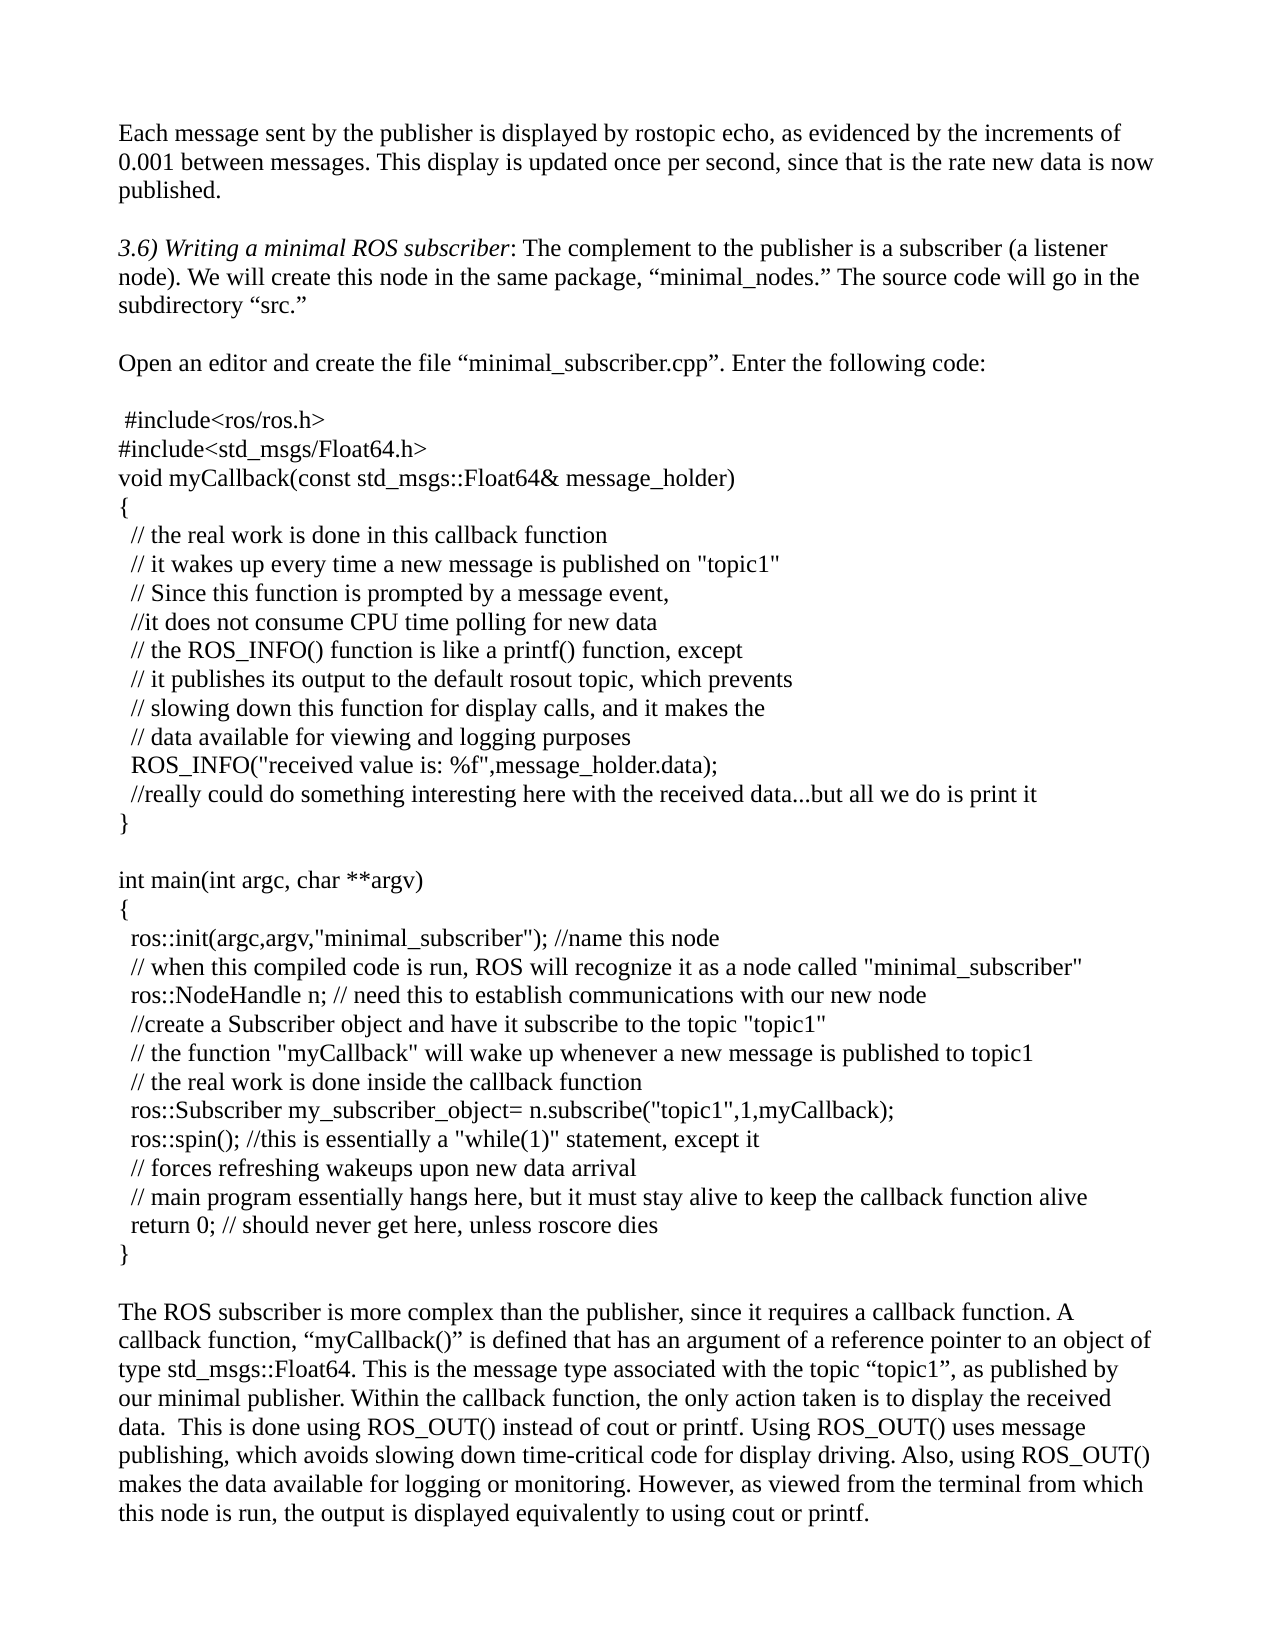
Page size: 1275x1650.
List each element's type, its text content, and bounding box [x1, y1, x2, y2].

text // main program essentially hangs here, but it must stay alive to keep the callback function alive [118, 1182, 1157, 1211]
text void myCallback(const std_msgs::Float64& message_holder) [118, 463, 1157, 492]
text ROS_INFO("received value is: %f",message_holder.data); [118, 751, 1157, 779]
text The ROS subscriber is more complex than the publisher, since it requires a callback function. A callback function, “myCallback()” is defined that has an argument of a reference pointer to an object of type std_msgs::Float64. This is the message type associated with the topic “topic1”, as published by our minimal publisher. Within the callback function, the only action taken is to display the received data. This is done using ROS_OUT() instead of cout or printf. Using ROS_OUT() uses message publishing, which avoids slowing down time-critical code for display driving. Also, using ROS_OUT() makes the data available for logging or monitoring. However, as viewed from the terminal from which this node is run, the output is displayed equivalently to using cout or printf. [118, 1297, 1157, 1527]
text //create a Subscriber object and have it subscribe to the topic "topic1" [118, 1009, 1157, 1038]
text // data available for viewing and logging purposes [118, 722, 1157, 751]
text node). We will create this node in the same package, “minimal_nodes.” The source code will go in the [118, 262, 1157, 291]
text #include<ros/ros.h> [118, 406, 1157, 434]
text 0.001 between messages. This display is updated once per second, since that is the rate new data is now [118, 147, 1157, 176]
text // the real work is done inside the callback function [118, 1067, 1157, 1096]
text } [118, 808, 1157, 837]
text published. [118, 176, 1157, 204]
text return 0; // should never get here, unless roscore dies [118, 1211, 1157, 1239]
text // the ROS_INFO() function is like a printf() function, except [118, 636, 1157, 664]
text { [118, 492, 1157, 521]
text //really could do something interesting here with the received data...but all we do is print it [118, 779, 1157, 808]
text ros::NodeHandle n; // need this to establish communications with our new node [118, 981, 1157, 1009]
text Each message sent by the publisher is displayed by rostopic echo, as evidenced by the increments of [118, 118, 1157, 147]
text // it wakes up every time a new message is published on "topic1" [118, 549, 1157, 578]
text { [118, 894, 1157, 923]
text ros::spin(); //this is essentially a "while(1)" statement, except it [118, 1124, 1157, 1153]
text subdirectory “src.” [118, 291, 1157, 319]
text Open an editor and create the file “minimal_subscriber.cpp”. Enter the following code: [118, 348, 1157, 377]
text // forces refreshing wakeups upon new data arrival [118, 1153, 1157, 1182]
text // when this compiled code is run, ROS will recognize it as a node called "minimal_subscriber" [118, 952, 1157, 981]
text // it publishes its output to the default rosout topic, which prevents [118, 664, 1157, 693]
text int main(int argc, char **argv) [118, 866, 1157, 894]
text // Since this function is prompted by a message event, [118, 578, 1157, 607]
text } [118, 1239, 1157, 1268]
text // the real work is done in this callback function [118, 521, 1157, 549]
text // slowing down this function for display calls, and it makes the [118, 693, 1157, 722]
text //it does not consume CPU time polling for new data [118, 607, 1157, 636]
text #include<std_msgs/Float64.h> [118, 434, 1157, 463]
text ros::init(argc,argv,"minimal_subscriber"); //name this node [118, 923, 1157, 952]
text ros::Subscriber my_subscriber_object= n.subscribe("topic1",1,myCallback); [118, 1096, 1157, 1124]
text // the function "myCallback" will wake up whenever a new message is published to topic1 [118, 1038, 1157, 1067]
text 3.6) Writing a minimal ROS subscriber: The complement to the publisher is a subscriber (a listener [118, 233, 1157, 262]
